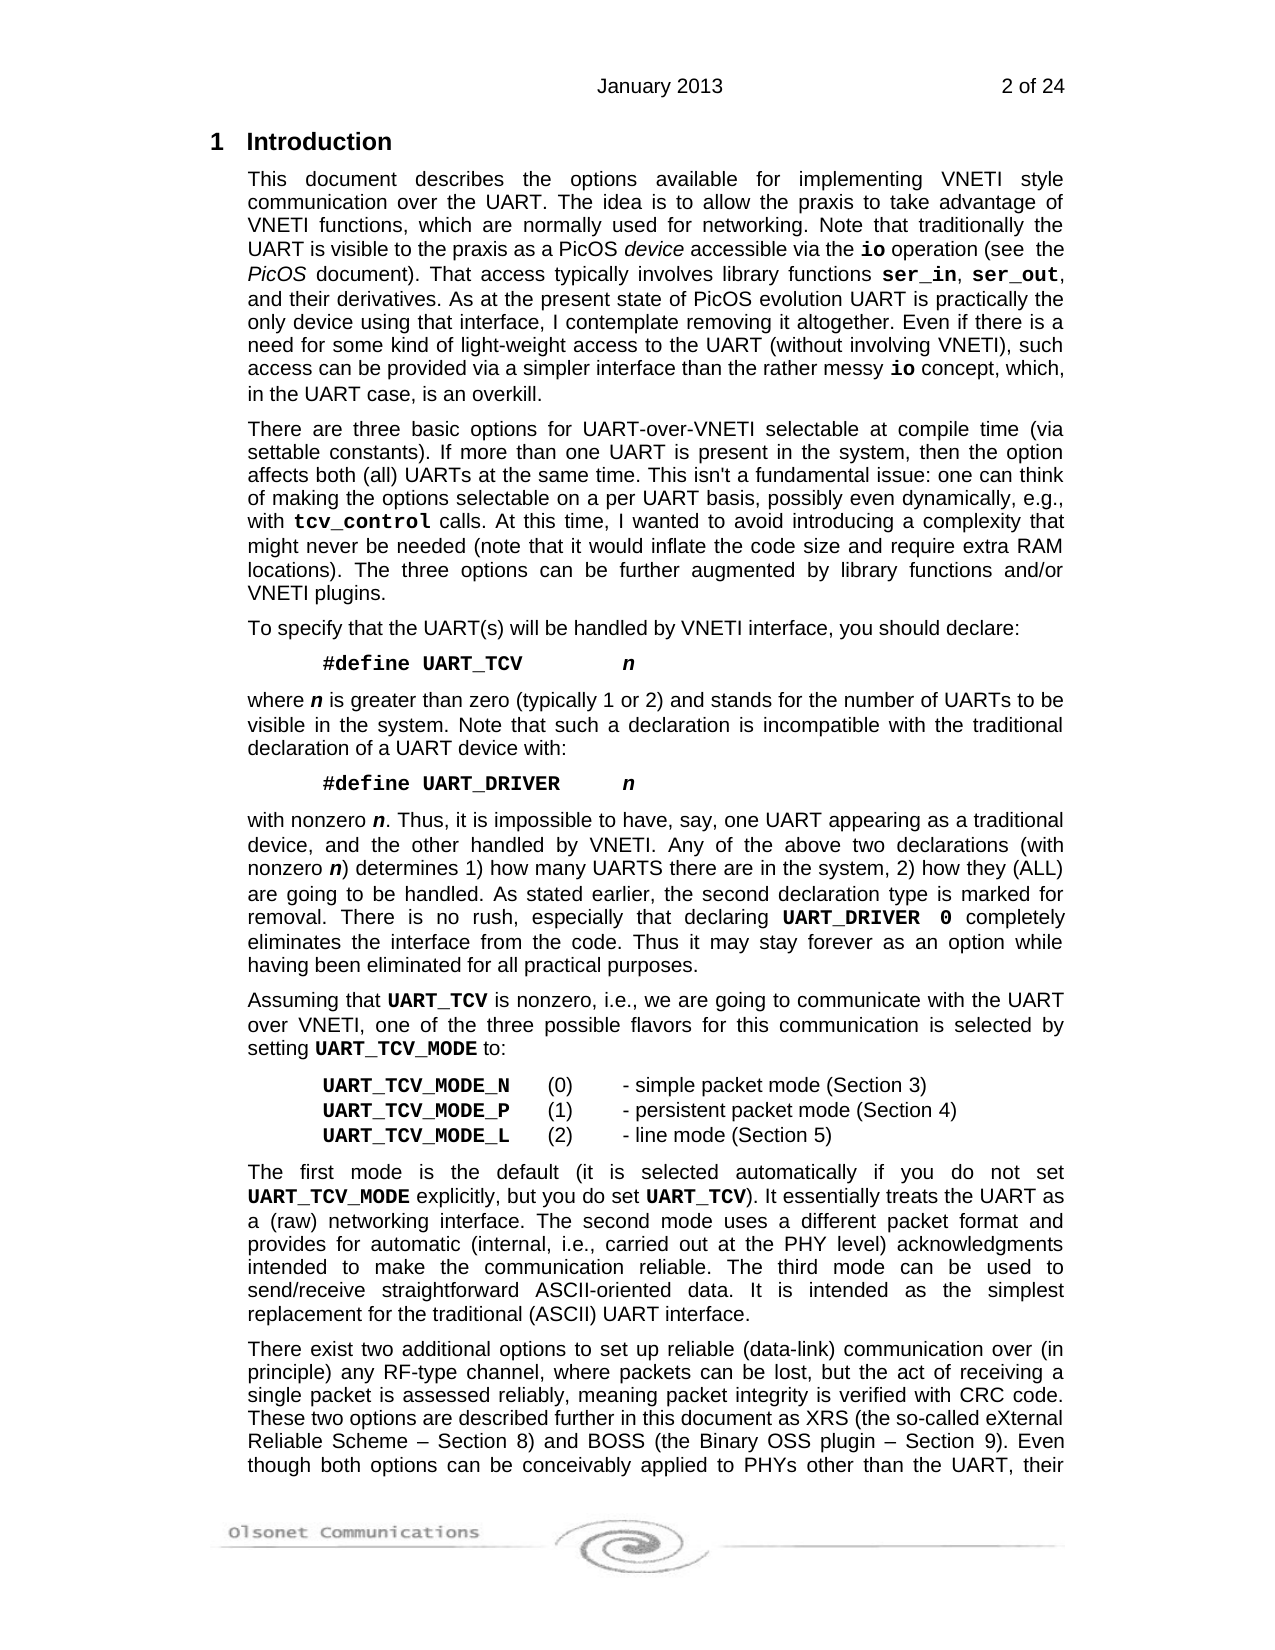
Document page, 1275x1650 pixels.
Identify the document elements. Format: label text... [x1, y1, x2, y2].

text #define UART_DRIVER n [247, 772, 1065, 797]
text Assuming that UART_TCV is nonzero, i.e., we are going to communicate with the UART over VNETI, one of the three possible flavors for this communication is selected by setting UART_TCV_MODE to: [247, 989, 1065, 1062]
text There are three basic options for UART-over-VNETI selectable at compile time (via settable constants). If more than one UART is present in the system, then the option affects both (all) UARTs at the same time. This isn't a fundamental issue: one can think of making the options selectable on a per UART basis, possibly even dynamically, e.g., with tcv_control calls. At this time, I wanted to avoid introducing a complexity that might never be needed (note that it would inflate the code size and require extra RAM locations). The three options can be further augmented by library functions and/or VNETI plugins. [247, 417, 1065, 605]
text To specify that the UART(s) will be handled by VNETI interface, you should declare: [247, 617, 1065, 640]
text #define UART_TCV n [247, 652, 1065, 677]
text where n is greater than zero (typically 1 or 2) and stands for the number of UARTs to be visible in the system. Note that such a declaration is incompatible with the traditional declaration of a UART device with: [247, 688, 1065, 760]
subtitle Introduction [210, 128, 1065, 156]
text The first mode is the default (it is selected automatically if you do not set UART_TCV_MODE explicitly, but you do set UART_TCV). It essentially treats the UART as a (raw) networking interface. The second mode uses a different packet format and provides for automatic (internal, i.e., carried out at the PHY level) acknowledgments intended to make the communication reliable. The third mode can be used to send/receive straightforward ASCII-oriented data. It is intended as the simplest replacement for the traditional (ASCII) UART interface. [247, 1161, 1065, 1325]
text This document describes the options available for implementing VNETI style communication over the UART. The idea is to allow the praxis to take advantage of VNETI functions, which are normally used for networking. Note that traditionally the UART is visible to the praxis as a PicOS device accessible via the io operation (see the PicOS document). That access typically involves library functions ser_in, ser_out, and their derivatives. As at the present state of PicOS evolution UART is practically the only device using that interface, I contemplate removing it altogether. Even if there is a need for some kind of light-weight access to the UART (without involving VNETI), such access can be provided via a simpler interface than the rather messy io concept, which, in the UART case, is an overkill. [247, 167, 1065, 405]
picture [210, 1504, 1065, 1596]
text UART_TCV_MODE_N (0) - simple packet mode (Section 3) [247, 1074, 1065, 1099]
text UART_TCV_MODE_P (1) - persistent packet mode (Section 4) [247, 1099, 1065, 1124]
text UART_TCV_MODE_L (2) - line mode (Section 5) [247, 1124, 1065, 1149]
text with nonzero n. Thus, it is impossible to have, say, one UART appearing as a traditional device, and the other handled by VNETI. Any of the above two declarations (with nonzero n) determines 1) how many UARTS there are in the system, 2) how they (ALL) are going to be handled. As stated earlier, the second declaration type is marked for removal. There is no rush, especially that declaring UART_DRIVER 0 completely eliminates the interface from the code. Thus it may stay forever as an option while having been eliminated for all practical purposes. [247, 809, 1065, 977]
text There exist two additional options to set up reliable (data-link) communication over (in principle) any RF-type channel, where packets can be lost, but the act of receiving a single packet is assessed reliably, meaning packet integrity is verified with CRC code. These two options are described further in this document as XRS (the so-called eXternal Reliable Scheme – Section 8) and BOSS (the Binary OSS plugin – Section 9). Even though both options can be conceivably applied to PHYs other than the UART, their [247, 1337, 1065, 1477]
